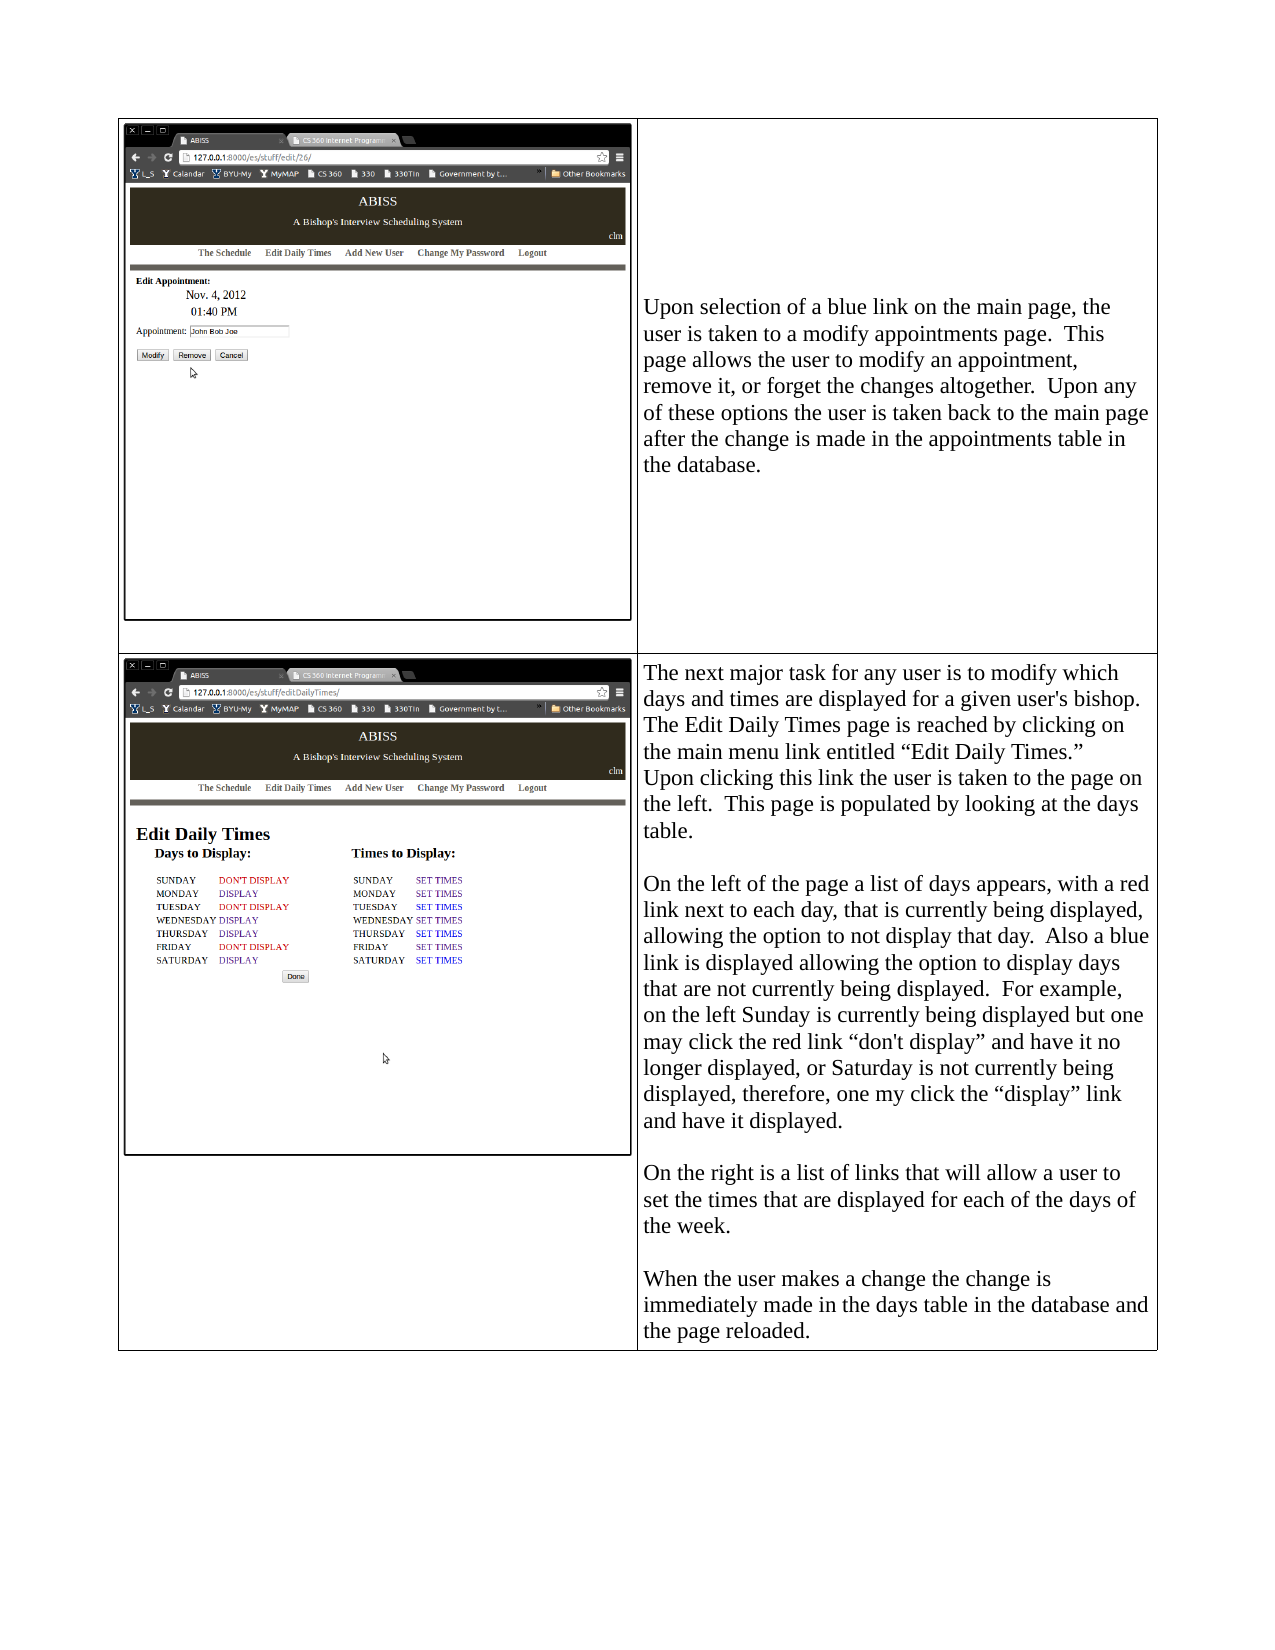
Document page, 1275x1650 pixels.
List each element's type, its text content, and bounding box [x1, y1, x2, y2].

picture [123, 123, 632, 621]
table_cell Upon selection of a blue link on the main page, the user is taken to a modify appointments page. This page allows the user to modify an appointment, remove it, or forget the changes altogether. Upon any of these options the user is taken back to the main page after the change is made in the appointments table in the database. [638, 119, 1157, 653]
picture [123, 658, 632, 1156]
table_cell [119, 119, 637, 653]
table_cell [119, 654, 637, 1350]
table_cell The next major task for any user is to modify which days and times are displayed for a given user's bishop. The Edit Daily Times page is reached by clicking on the main menu link entitled “Edit Daily Times.” Upon clicking this link the user is taken to the page on the left. This page is populated by looking at the days table. On the left of the page a list of days appears, with a red link next to each day, that is currently being displayed, allowing the option to not display that day. Also a blue link is displayed allowing the option to display days that are not currently being displayed. For example, on the left Sunday is currently being displayed but one may click the red link “don't display” and have it no longer displayed, or Saturday is not currently being displayed, therefore, one my click the “display” link and have it displayed. On the right is a list of links that will allow a user to set the times that are displayed for each of the days of the week. When the user makes a change the change is immediately made in the days table in the database and the page reloaded. [638, 654, 1157, 1350]
